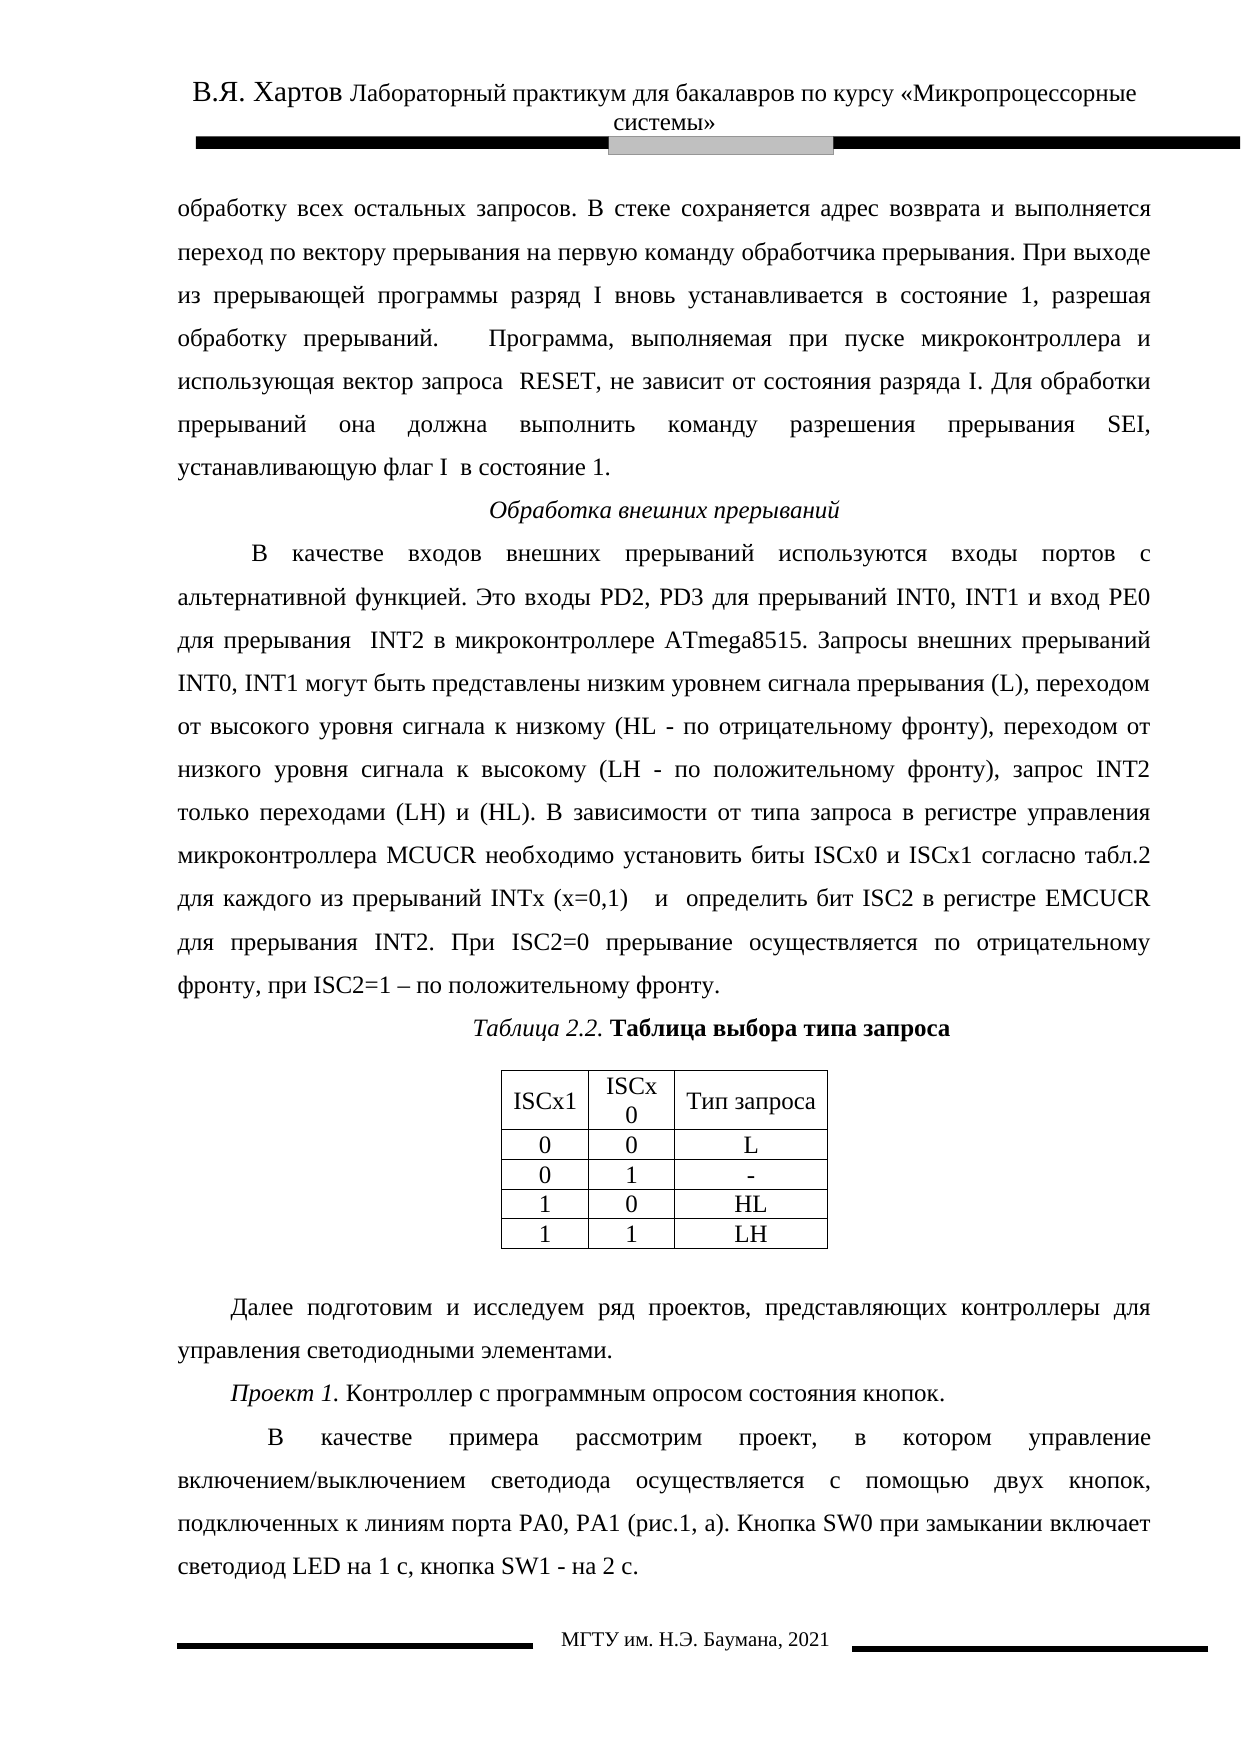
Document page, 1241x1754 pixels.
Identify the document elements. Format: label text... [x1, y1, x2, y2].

table_header ISCx1 [502, 1071, 588, 1129]
table_cell HL [675, 1190, 827, 1218]
table_cell 0 [502, 1130, 588, 1159]
table_cell - [675, 1160, 827, 1188]
text В качестве входов внешних прерываний используются входы портов с альтернативной функцией. Это входы PD2, PD3 для прерываний INT0, INT1 и вход PE0 для прерывания INT2 в микроконтроллере ATmega8515. Запросы внешних прерываний INT0, INT1 могут быть представлены низким уровнем сигнала прерывания (L), переходом от высокого уровня сигнала к низкому (HL - по отрицательному фронту), переходом от низкого уровня сигнала к высокому (LH - по положительному фронту), запрос INT2 только переходами (LH) и (HL). В зависимости от типа запроса в регистре управления микроконтроллера MCUCR необходимо установить биты ISCx0 и ISCx1 согласно табл.2 для каждого из прерываний INTx (x=0,1) и определить бит ISC2 в регистре EMCUCR для прерывания INT2. При ISC2=0 прерывание осуществляется по отрицательному фронту, при ISC2=1 – по положительному фронту. [177, 538, 1152, 998]
table_cell L [675, 1130, 827, 1159]
table_header Тип запроса [675, 1071, 827, 1129]
text Таблица 2.2. Таблица выбора типа запроса [177, 1013, 1152, 1042]
table_header ISCx0 [589, 1071, 674, 1129]
table_cell 1 [502, 1219, 588, 1248]
text Проект 1. Контроллер с программным опросом состояния кнопок. [177, 1378, 1152, 1407]
table_cell 0 [502, 1160, 588, 1188]
table_cell 1 [589, 1219, 674, 1248]
text Обработка внешних прерываний [177, 495, 1152, 524]
text Далее подготовим и исследуем ряд проектов, представляющих контроллеры для управления светодиодными элементами. [177, 1292, 1152, 1364]
table_cell 1 [589, 1160, 674, 1188]
table_cell 0 [589, 1130, 674, 1159]
text В качестве примера рассмотрим проект, в котором управление включением/выключением светодиода осуществляется с помощью двух кнопок, подключенных к линиям порта PA0, PA1 (рис.1, а). Кнопка SW0 при замыкании включает светодиод LED на 1 с, кнопка SW1 - на 2 с. [177, 1422, 1152, 1580]
text обработку всех остальных запросов. В стеке сохраняется адрес возврата и выполняется переход по вектору прерывания на первую команду обработчика прерывания. При выходе из прерывающей программы разряд I вновь устанавливается в состояние 1, разрешая обработку прерываний. Программа, выполняемая при пуске микроконтроллера и использующая вектор запроса RESET, не зависит от состояния разряда I. Для обработки прерываний она должна выполнить команду разрешения прерывания SEI, устанавливающую флаг I в состояние 1. [177, 193, 1152, 481]
table_cell 0 [589, 1190, 674, 1218]
table_cell 1 [502, 1190, 588, 1218]
table_cell LH [675, 1219, 827, 1248]
